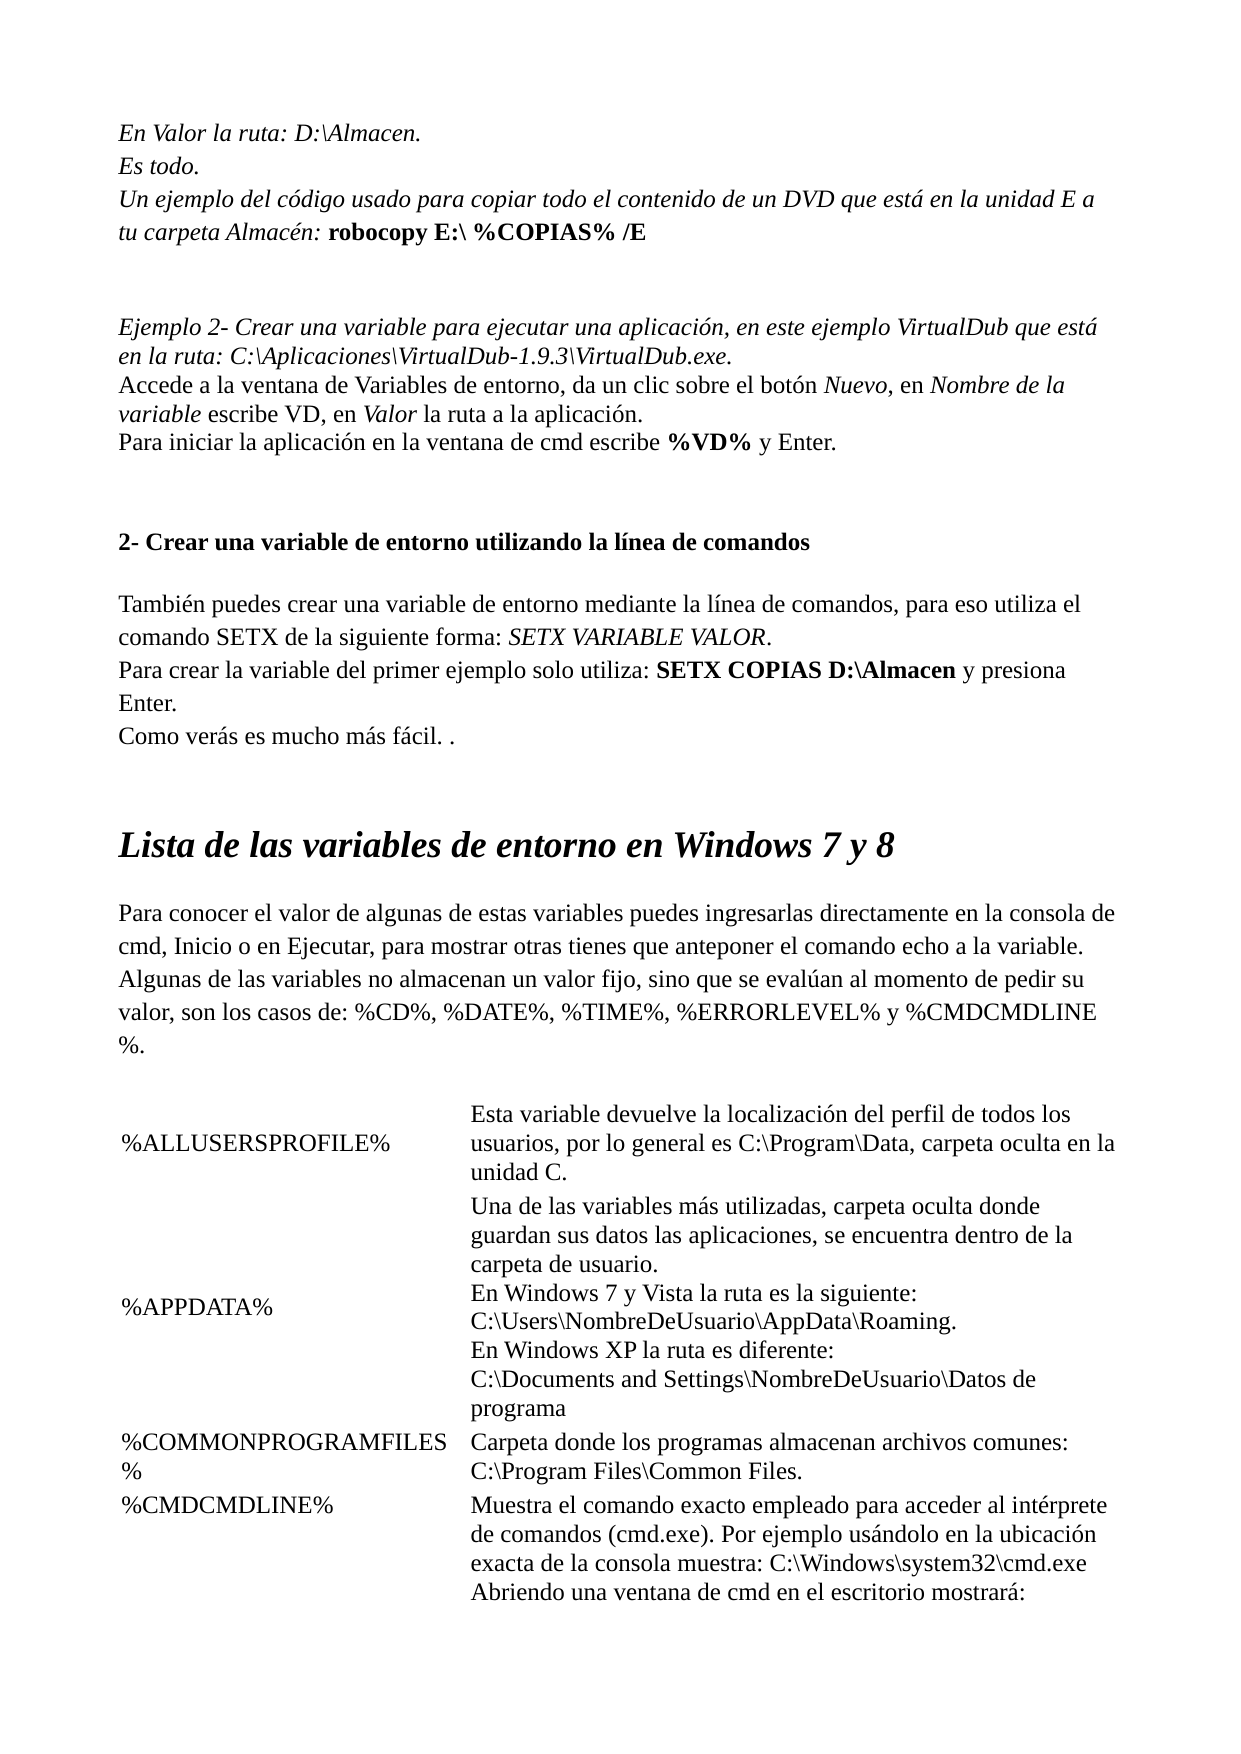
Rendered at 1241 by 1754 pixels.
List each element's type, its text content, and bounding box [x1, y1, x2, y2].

text Accede a la ventana de Variables de entorno, da un clic sobre el botón Nuevo, en Nombre de la variable escribe VD, en Valor la ruta a la aplicación. Para iniciar la aplicación en la ventana de cmd escribe %VD% y Enter. [118, 370, 1122, 456]
subtitle Lista de las variables de entorno en Windows 7 y 8 [118, 822, 1122, 865]
text Para conocer el valor de algunas de estas variables puedes ingresarlas directamente en la consola de cmd, Inicio o en Ejecutar, para mostrar otras tienes que anteponer el comando echo a la variable. Algunas de las variables no almacenan un valor fijo, sino que se evalúan al momento de pedir su valor, son los casos de: %CD%, %DATE%, %TIME%, %ERRORLEVEL% y %CMDCMDLINE%. [118, 898, 1122, 1059]
table_cell Muestra el comando exacto empleado para acceder al intérprete de comandos (cmd.exe). Por ejemplo usándolo en la ubicación exacta de la consola muestra: C:\Windows\system32\cmd.exe Abriendo una ventana de cmd en el escritorio mostrará: [468, 1488, 1122, 1608]
table_cell %COMMONPROGRAMFILES% [118, 1424, 467, 1488]
table_cell Carpeta donde los programas almacenan archivos comunes: C:\Program Files\Common Files. [468, 1424, 1122, 1488]
text En Valor la ruta: D:\Almacen. Es todo. Un ejemplo del código usado para copiar todo el contenido de un DVD que está en la unidad E a tu carpeta Almacén: robocopy E:\ %COPIAS% /E [118, 118, 1122, 246]
table_cell %APPDATA% [118, 1189, 467, 1424]
subtitle 2- Crear una variable de entorno utilizando la línea de comandos [118, 527, 1122, 556]
text También puedes crear una variable de entorno mediante la línea de comandos, para eso utiliza el comando SETX de la siguiente forma: SETX VARIABLE VALOR. Para crear la variable del primer ejemplo solo utiliza: SETX COPIAS D:\Almacen y presiona Enter. Como verás es mucho más fácil. . [118, 589, 1122, 749]
table_cell %CMDCMDLINE% [118, 1488, 467, 1608]
table_header Esta variable devuelve la localización del perfil de todos los usuarios, por lo general es C:\Program\Data, carpeta oculta en la unidad C. [468, 1096, 1122, 1188]
text Ejemplo 2- Crear una variable para ejecutar una aplicación, en este ejemplo VirtualDub que está en la ruta: C:\Aplicaciones\VirtualDub-1.9.3\VirtualDub.exe. [118, 312, 1122, 370]
table_cell Una de las variables más utilizadas, carpeta oculta donde guardan sus datos las aplicaciones, se encuentra dentro de la carpeta de usuario. En Windows 7 y Vista la ruta es la siguiente: C:\Users\NombreDeUsuario\AppData\Roaming. En Windows XP la ruta es diferente: C:\Documents and Settings\NombreDeUsuario\Datos de programa [468, 1189, 1122, 1424]
table_header %ALLUSERSPROFILE% [118, 1096, 467, 1188]
